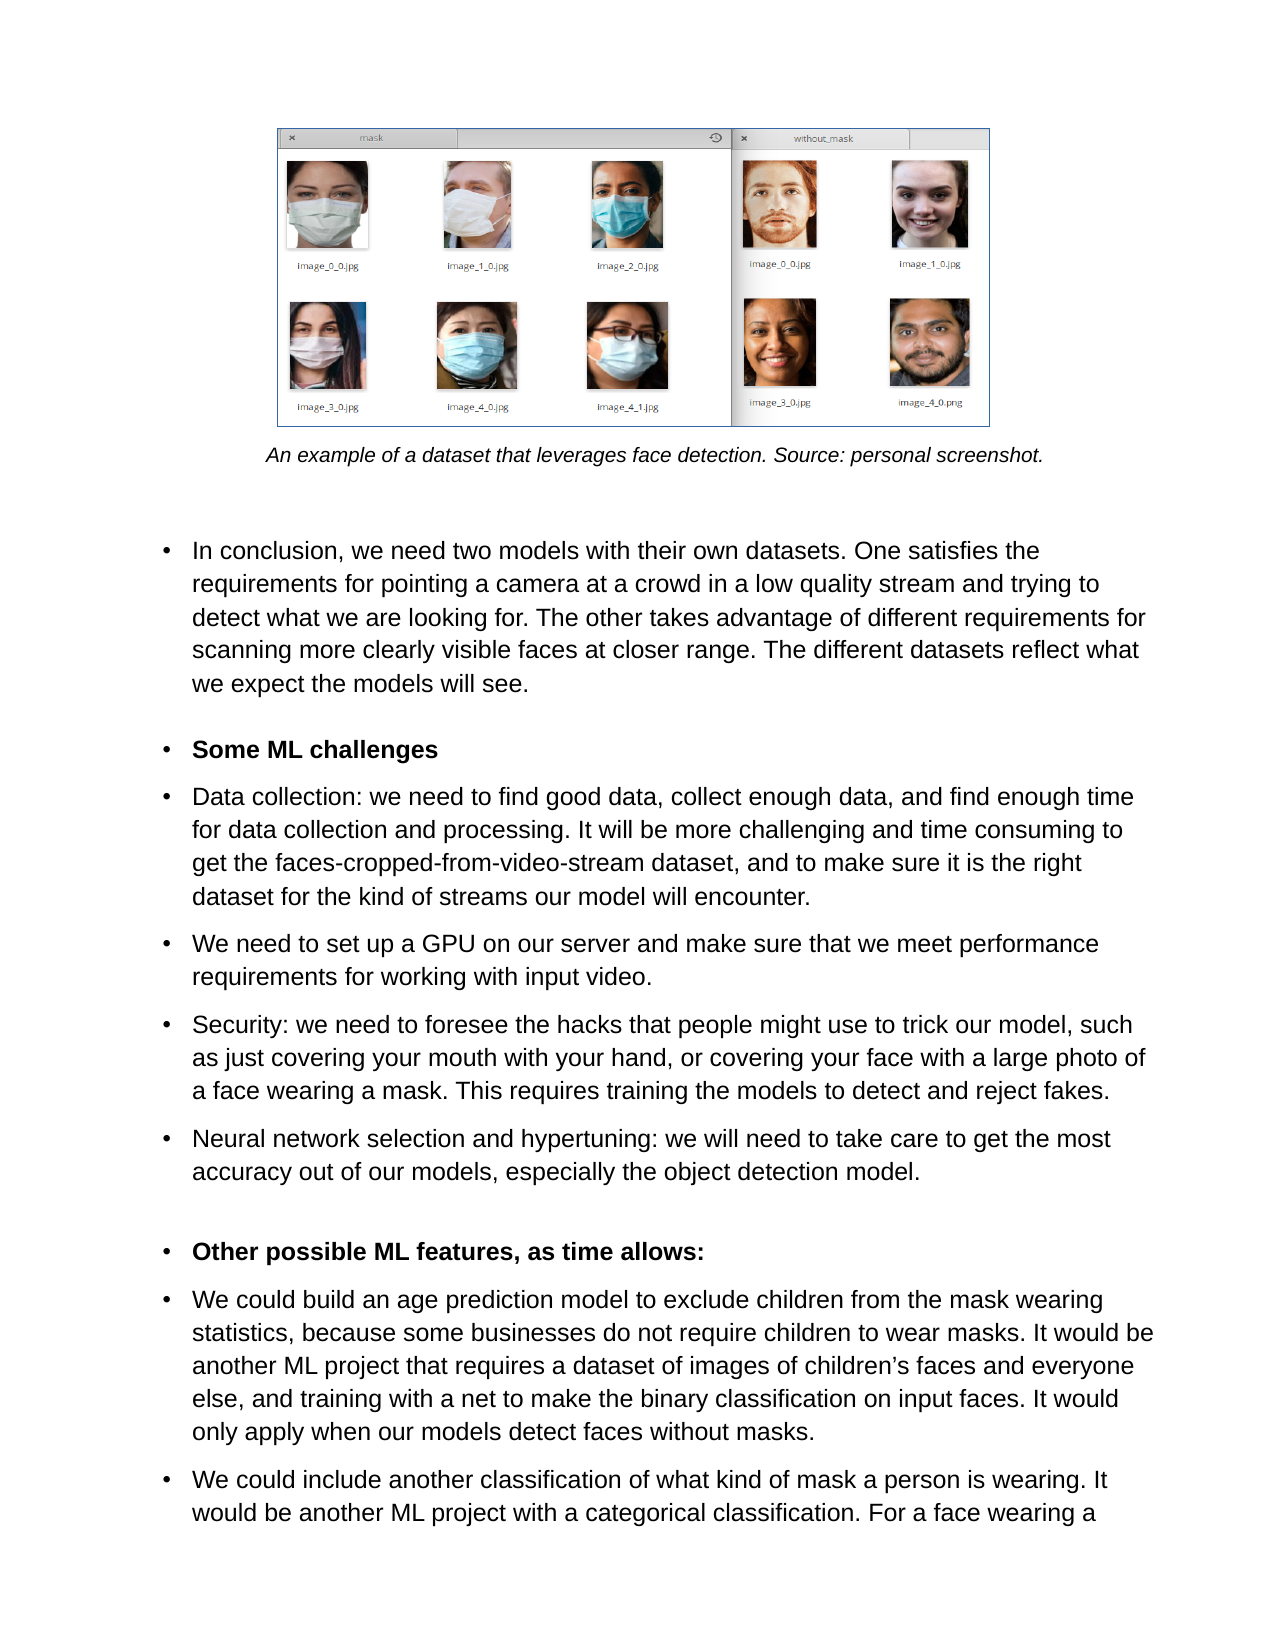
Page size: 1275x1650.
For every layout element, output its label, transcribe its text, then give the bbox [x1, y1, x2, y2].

list We could build an age prediction model to exclude children from the mask wearing statistics, because some businesses do not require children to wear masks. It would be another ML project that requires a dataset of images of children’s faces and everyone else, and training with a net to make the binary classification on input faces. It would only apply when our models detect faces without masks. [162, 1285, 1157, 1446]
list Data collection: we need to find good data, collect enough data, and find enough time for data collection and processing. It will be more challenging and time consuming to get the faces-cropped-from-video-stream dataset, and to make sure it is the right dataset for the kind of streams our model will encounter. [162, 782, 1157, 910]
list Other possible ML features, as time allows: [162, 1237, 1157, 1266]
list Some ML challenges [162, 734, 1157, 763]
list Neural network selection and hypertuning: we will need to take care to get the most accuracy out of our models, especially the object detection model. [162, 1123, 1157, 1185]
list We could include another classification of what kind of mask a person is wearing. It would be another ML project with a categorical classification. For a face wearing a [162, 1465, 1157, 1527]
picture [278, 129, 989, 426]
list We need to set up a GPU on our server and make sure that we meet performance requirements for working with input video. [162, 929, 1157, 991]
list In conclusion, we need two models with their own datasets. One satisfies the requirements for pointing a camera at a crowd in a low quality stream and trying to detect what we are looking for. The other takes advantage of different requirements for scanning more clearly visible faces at closer range. The different datasets reflect what we expect the models will see. [162, 536, 1157, 697]
list Security: we need to foresee the hacks that people might use to trick our model, such as just covering your mouth with your hand, or covering your face with a large photo of a face wearing a mask. This requires training the models to detect and reject fakes. [162, 1010, 1157, 1105]
text An example of a dataset that leverages face detection. Source: personal screenshot. [118, 443, 1157, 467]
